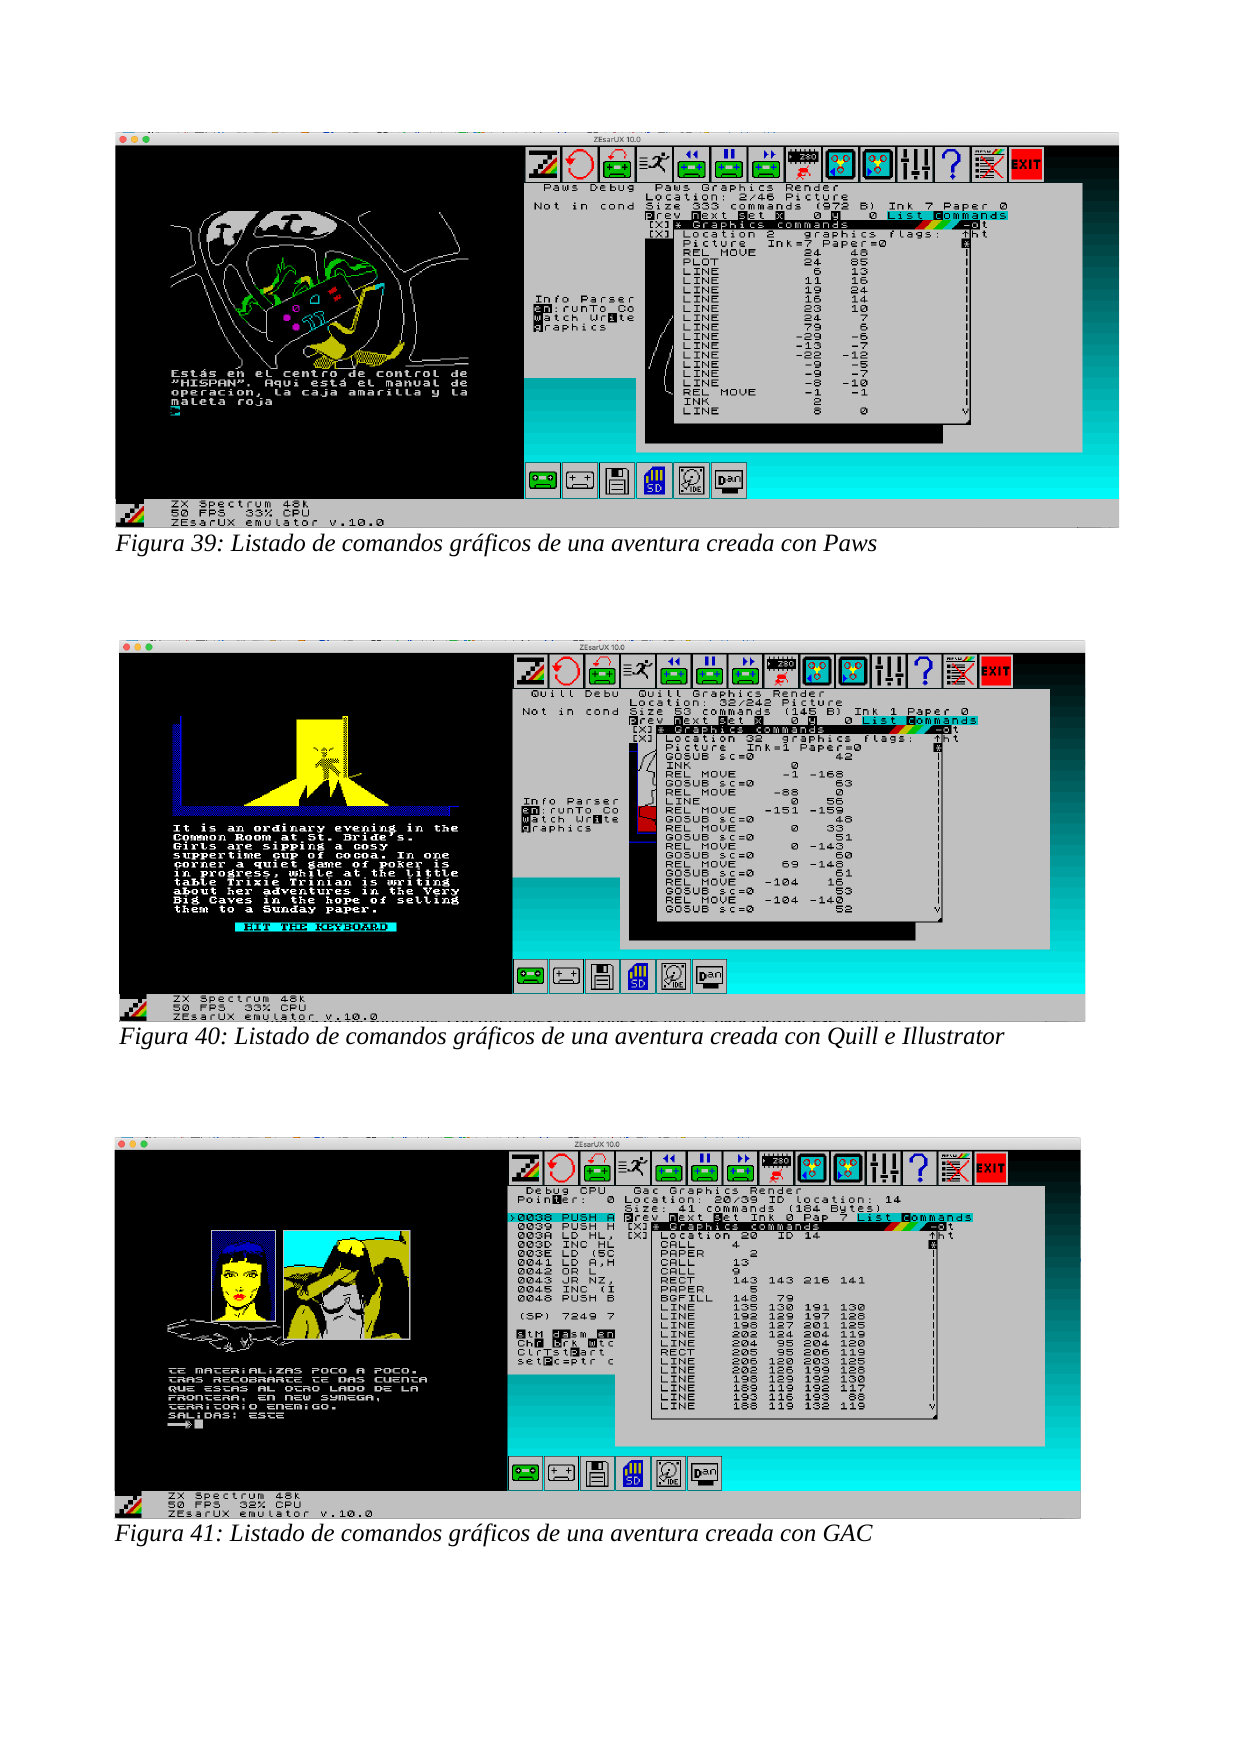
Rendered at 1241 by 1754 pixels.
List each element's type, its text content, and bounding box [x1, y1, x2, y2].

picture [114, 1137, 1081, 1519]
picture [115, 132, 1120, 528]
list Figura 41: Listado de comandos gráficos de una aventura creada con GAC [114, 1519, 1081, 1547]
picture [119, 640, 1086, 1022]
list Figura 40: Listado de comandos gráficos de una aventura creada con Quill e Illustrator [119, 1022, 1086, 1050]
text Figura 39: Listado de comandos gráficos de una aventura creada con Paws [115, 528, 1119, 557]
